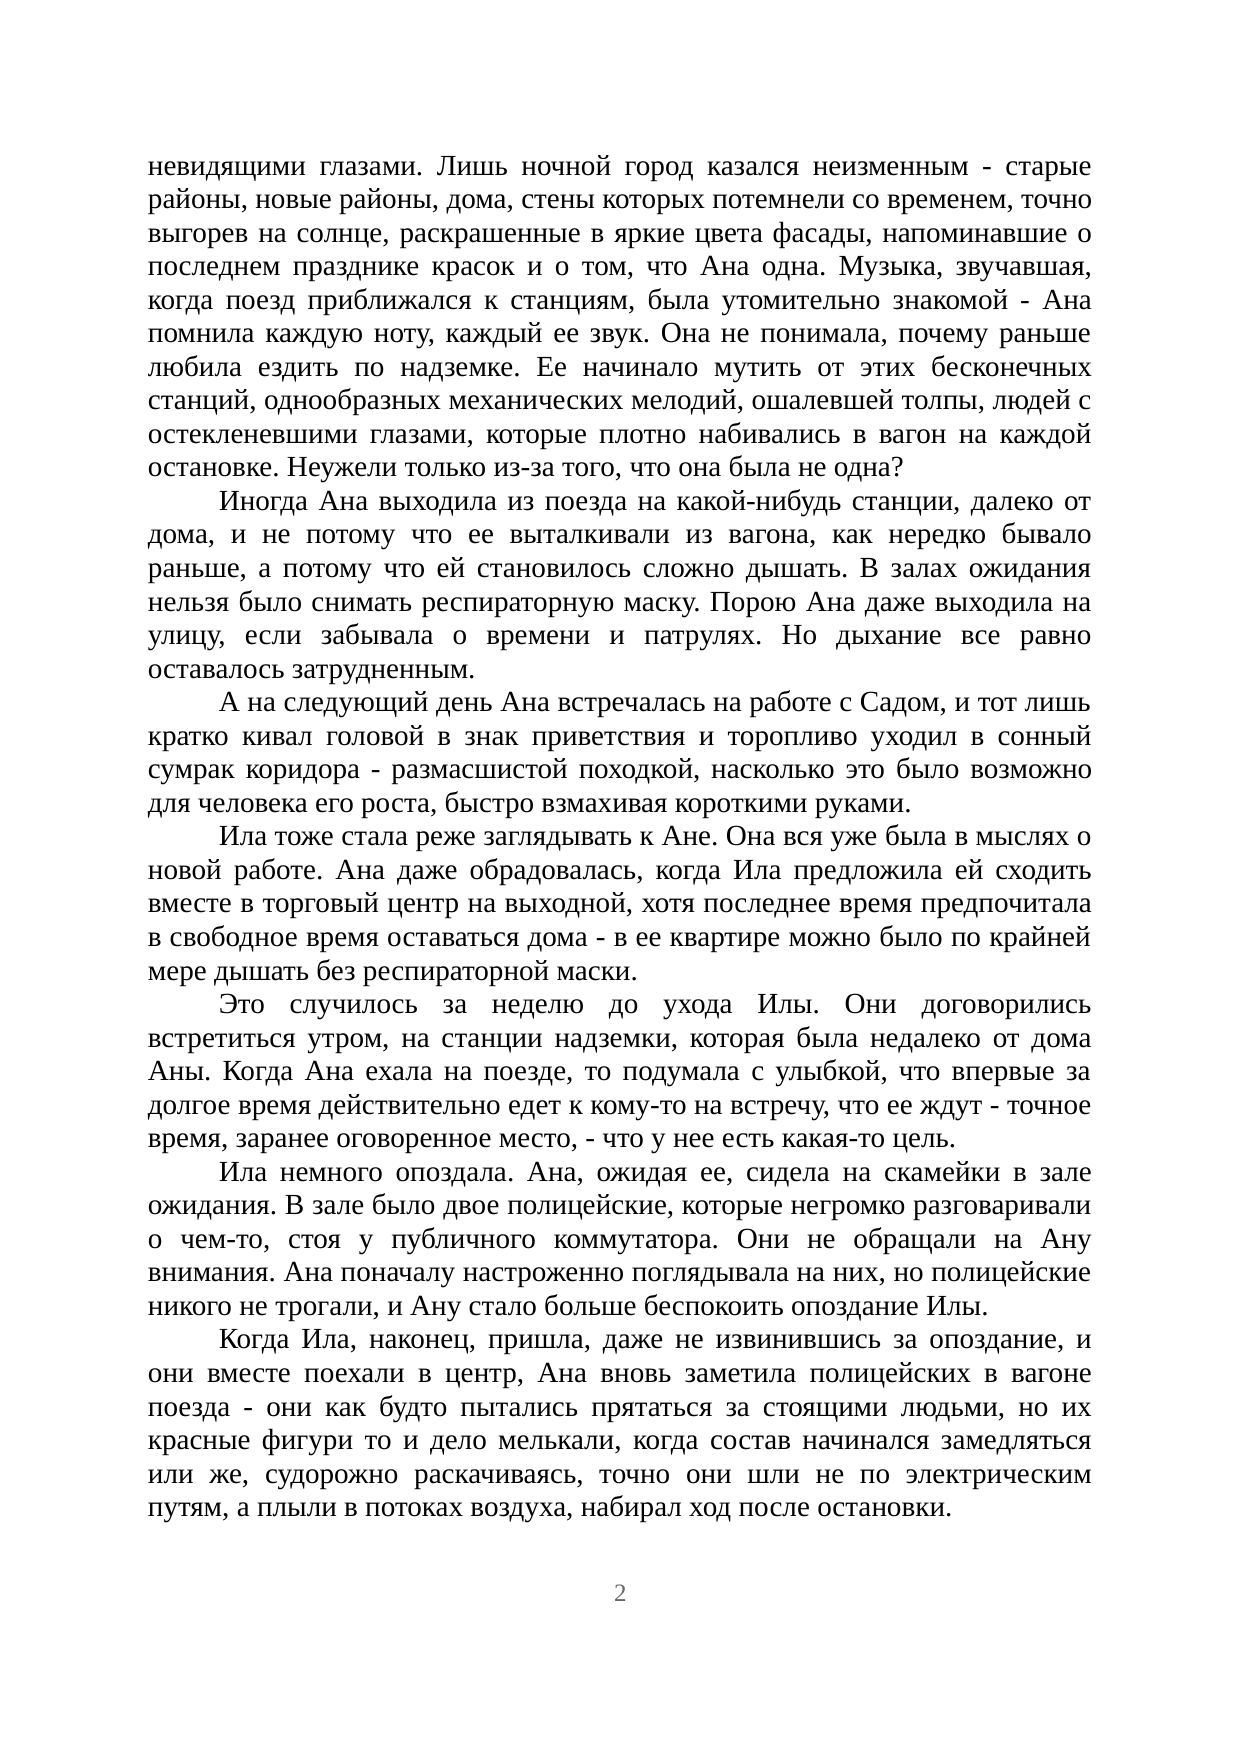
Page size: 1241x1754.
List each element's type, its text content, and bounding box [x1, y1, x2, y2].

text невидящими глазами. Лишь ночной город казался неизменным - старые районы, новые районы, дома, стены которых потемнели со временем, точно выгорев на солнце, раскрашенные в яркие цвета фасады, напоминавшие о последнем празднике красок и о том, что Ана одна. Музыка, звучавшая, когда поезд приближался к станциям, была утомительно знакомой - Ана помнила каждую ноту, каждый ее звук. Она не понимала, почему раньше любила ездить по надземке. Ее начинало мутить от этих бесконечных станций, однообразных механических мелодий, ошалевшей толпы, людей с остекленевшими глазами, которые плотно набивались в вагон на каждой остановке. Неужели только из-за того, что она была не одна? [148, 148, 1093, 483]
text А на следующий день Ана встречалась на работе с Садом, и тот лишь кратко кивал головой в знак приветствия и торопливо уходил в сонный сумрак коридора - размасшистой походкой, насколько это было возможно для человека его роста, быстро взмахивая короткими руками. [148, 684, 1093, 818]
text Когда Ила, наконец, пришла, даже не извинившись за опоздание, и они вместе поехали в центр, Ана вновь заметила полицейских в вагоне поезда - они как будто пытались прятаться за стоящими людьми, но их красные фигури то и дело мелькали, когда состав начинался замедляться или же, судорожно раскачиваясь, точно они шли не по электрическим путям, а плыли в потоках воздуха, набирал ход после остановки. [148, 1322, 1093, 1523]
text Иногда Ана выходила из поезда на какой-нибудь станции, далеко от дома, и не потому что ее выталкивали из вагона, как нередко бывало раньше, а потому что ей становилось сложно дышать. В залах ожидания нельзя было снимать респираторную маску. Порою Ана даже выходила на улицу, если забывала о времени и патрулях. Но дыхание все равно оставалось затрудненным. [148, 483, 1093, 684]
text Это случилось за неделю до ухода Илы. Они договорились встретиться утром, на станции надземки, которая была недалеко от дома Аны. Когда Ана ехала на поезде, то подумала с улыбкой, что впервые за долгое время действительно едет к кому-то на встречу, что ее ждут - точное время, заранее оговоренное место, - что у нее есть какая-то цель. [148, 986, 1093, 1154]
text Ила тоже стала реже заглядывать к Ане. Она вся уже была в мыслях о новой работе. Ана даже обрадовалась, когда Ила предложила ей сходить вместе в торговый центр на выходной, хотя последнее время предпочитала в свободное время оставаться дома - в ее квартире можно было по крайней мере дышать без респираторной маски. [148, 818, 1093, 986]
text Ила немного опоздала. Ана, ожидая ее, сидела на скамейки в зале ожидания. В зале было двое полицейские, которые негромко разговаривали о чем-то, стоя у публичного коммутатора. Они не обращали на Ану внимания. Ана поначалу настроженно поглядывала на них, но полицейские никого не трогали, и Ану стало больше беспокоить опоздание Илы. [148, 1154, 1093, 1322]
